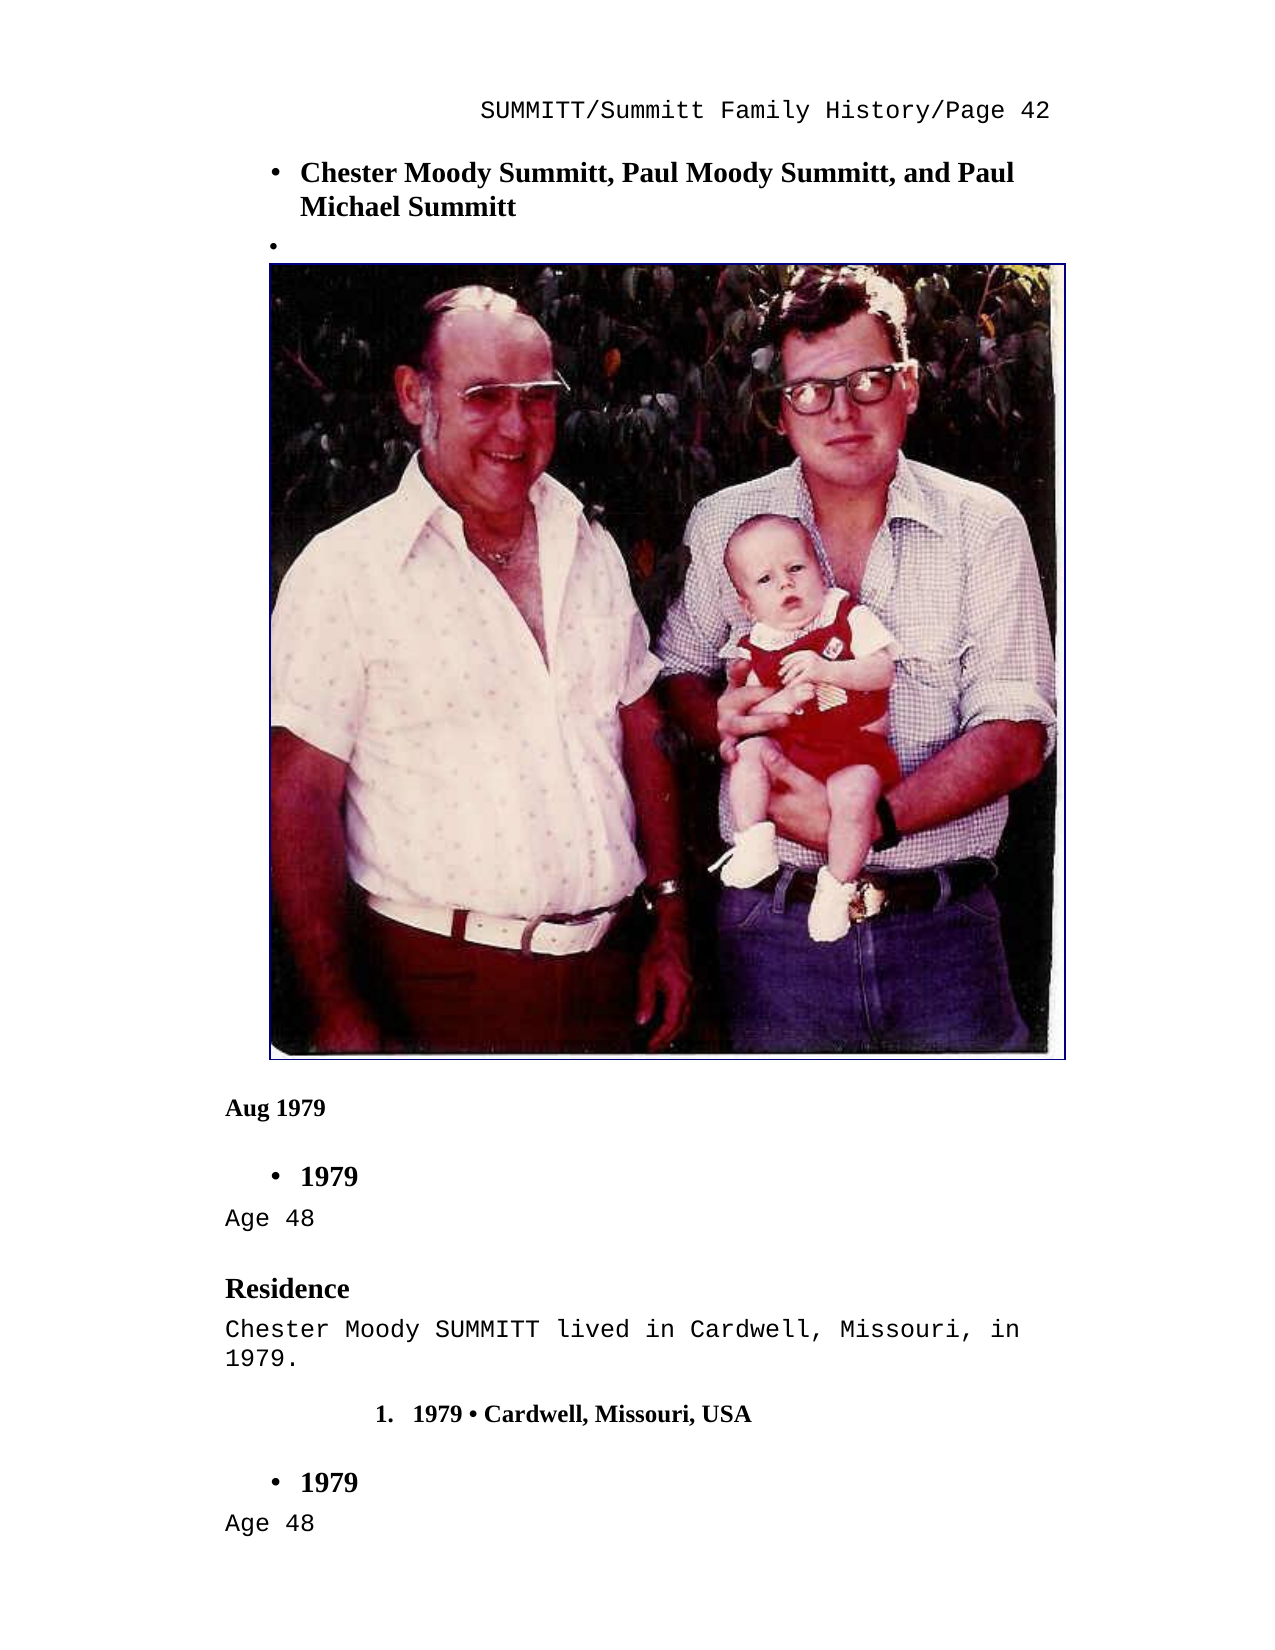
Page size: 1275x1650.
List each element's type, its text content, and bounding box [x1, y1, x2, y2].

subtitle 1979 [271, 1159, 1050, 1193]
subtitle Residence [225, 1271, 1050, 1304]
picture [271, 265, 1064, 1059]
subtitle Aug 1979 [225, 1093, 1050, 1121]
text Age 48 [225, 1205, 1050, 1233]
text Age 48 [225, 1511, 1050, 1539]
subtitle 1979 [271, 1465, 1050, 1498]
subtitle 1979 • Cardwell, Missouri, USA [375, 1399, 1050, 1427]
subtitle Chester Moody Summitt, Paul Moody Summitt, and Paul Michael Summitt [271, 155, 1050, 222]
text Chester Moody SUMMITT lived in Cardwell, Missouri, in 1979. [225, 1317, 1050, 1374]
